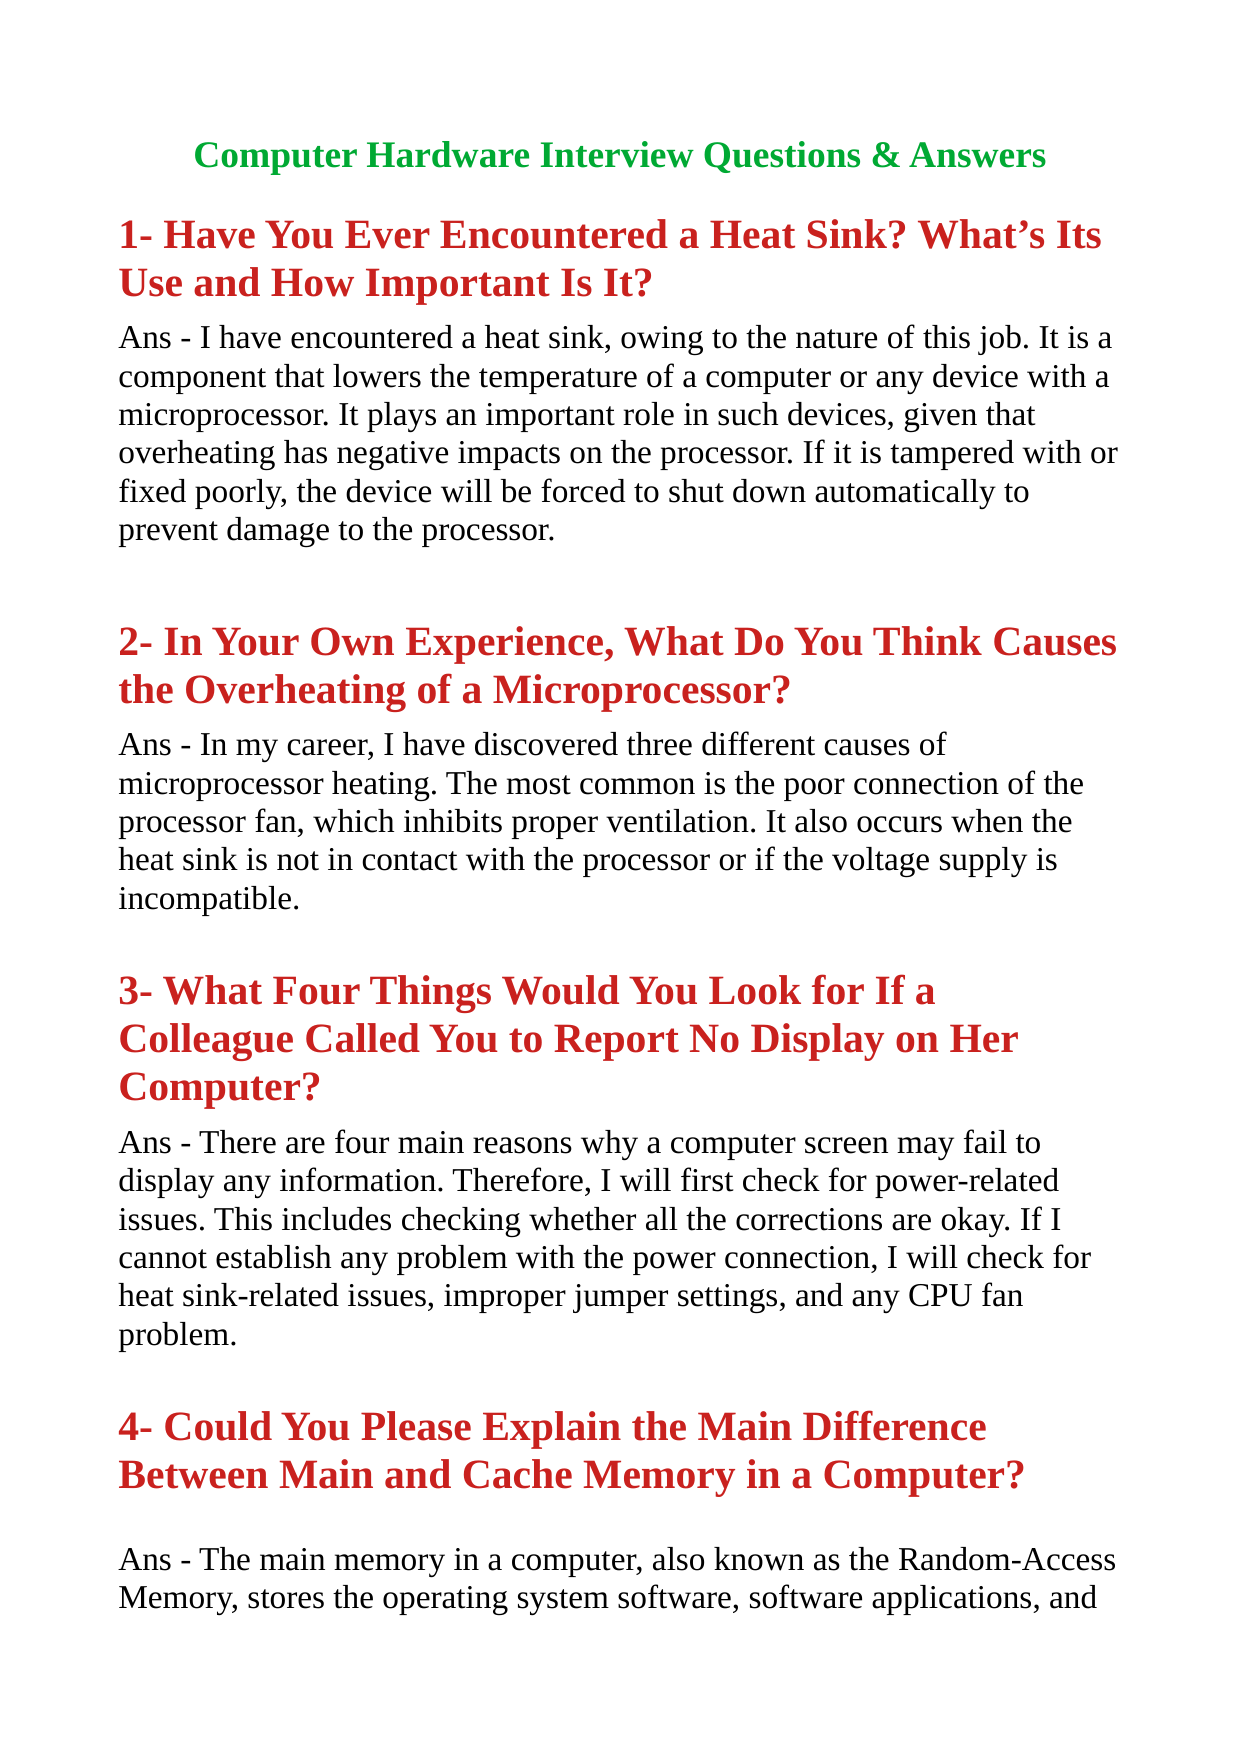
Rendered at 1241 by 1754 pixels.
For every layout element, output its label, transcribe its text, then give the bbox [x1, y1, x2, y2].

text Ans - There are four main reasons why a computer screen may fail to display any information. Therefore, I will first check for power-related issues. This includes checking whether all the corrections are okay. If I cannot establish any problem with the power connection, I will check for heat sink-related issues, improper jumper settings, and any CPU fan problem. [118, 1122, 1122, 1352]
subtitle Computer Hardware Interview Questions & Answers [193, 133, 1122, 176]
subtitle 3- What Four Things Would You Look for If a Colleague Called You to Report No Display on Her Computer? [118, 966, 1122, 1109]
text Ans - I have encountered a heat sink, owing to the nature of this job. It is a component that lowers the temperature of a computer or any device with a microprocessor. It plays an important role in such devices, given that overheating has negative impacts on the processor. If it is tampered with or fixed poorly, the device will be forced to shut down automatically to prevent damage to the processor. [118, 317, 1122, 547]
text Ans - In my career, I have discovered three different causes of microprocessor heating. The most common is the poor connection of the processor fan, which inhibits proper ventilation. It also occurs when the heat sink is not in contact with the processor or if the voltage supply is incompatible. [118, 724, 1122, 916]
subtitle 4- Could You Please Explain the Main Difference Between Main and Cache Memory in a Computer? [118, 1402, 1122, 1497]
subtitle 1- Have You Ever Encountered a Heat Sink? What’s Its Use and How Important Is It? [118, 209, 1122, 305]
subtitle 2- In Your Own Experience, What Do You Think Causes the Overheating of a Microprocessor? [118, 568, 1122, 712]
text Ans - The main memory in a computer, also known as the Random-Access Memory, stores the operating system software, software applications, and [118, 1539, 1122, 1615]
